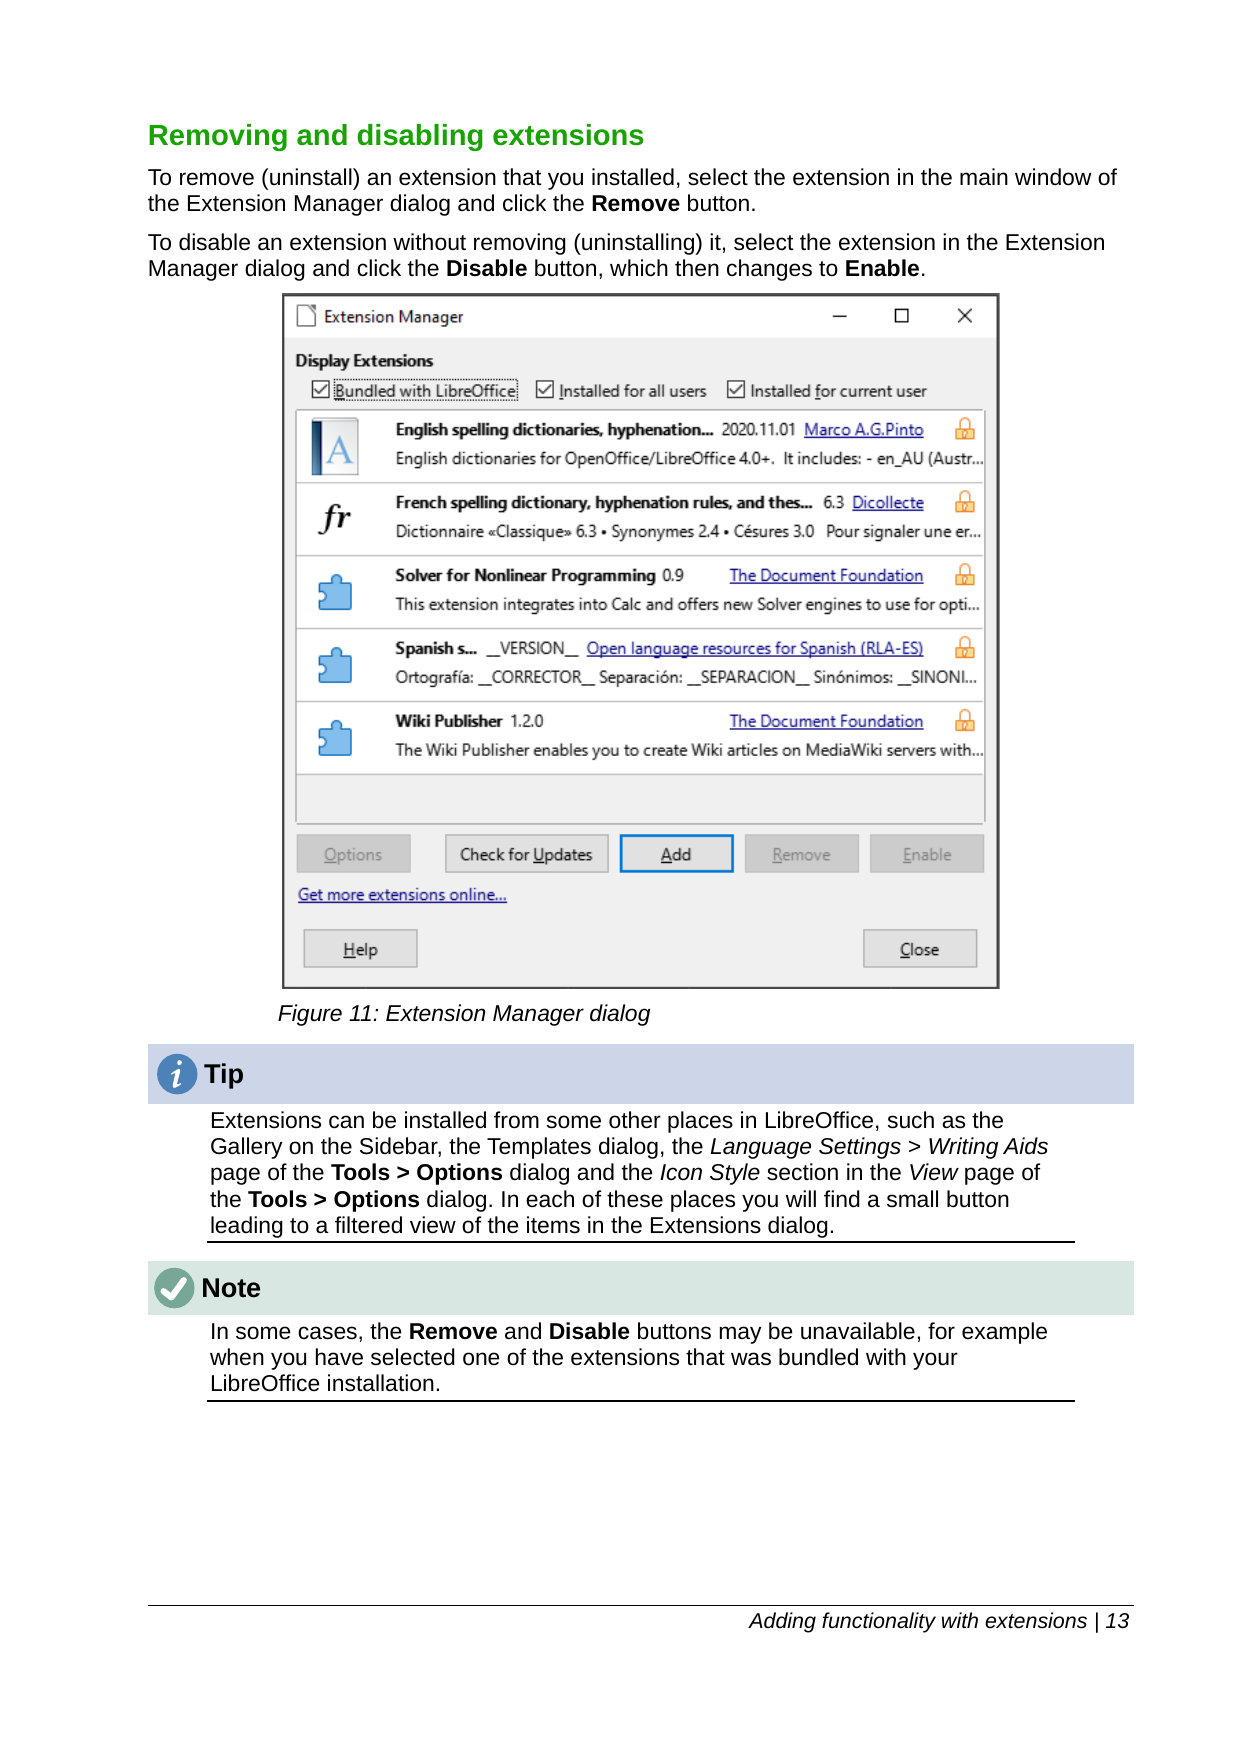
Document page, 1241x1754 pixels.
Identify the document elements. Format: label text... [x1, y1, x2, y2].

subtitle Removing and disabling extensions [148, 118, 1134, 152]
subtitle Note [148, 1261, 1134, 1315]
picture [282, 293, 1000, 989]
text To disable an extension without removing (uninstalling) it, select the extension in the Extension Manager dialog and click the Disable button, which then changes to Enable. [148, 229, 1134, 281]
text Figure 11: Extension Manager dialog [278, 1000, 1004, 1027]
text In some cases, the Remove and Disable buttons may be unavailable, for example when you have selected one of the extensions that was bundled with your LibreOffice installation. [207, 1315, 1075, 1400]
subtitle Tip [148, 1044, 1134, 1104]
text Extensions can be installed from some other places in LibreOffice, such as the Gallery on the Sidebar, the Templates dialog, the Language Settings > Writing Aids page of the Tools > Options dialog and the Icon Style section in the View page of the Tools > Options dialog. In each of these places you will find a small button leading to a filtered view of the items in the Extensions dialog. [207, 1104, 1075, 1241]
text To remove (uninstall) an extension that you installed, select the extension in the main window of the Extension Manager dialog and click the Remove button. [148, 163, 1134, 216]
